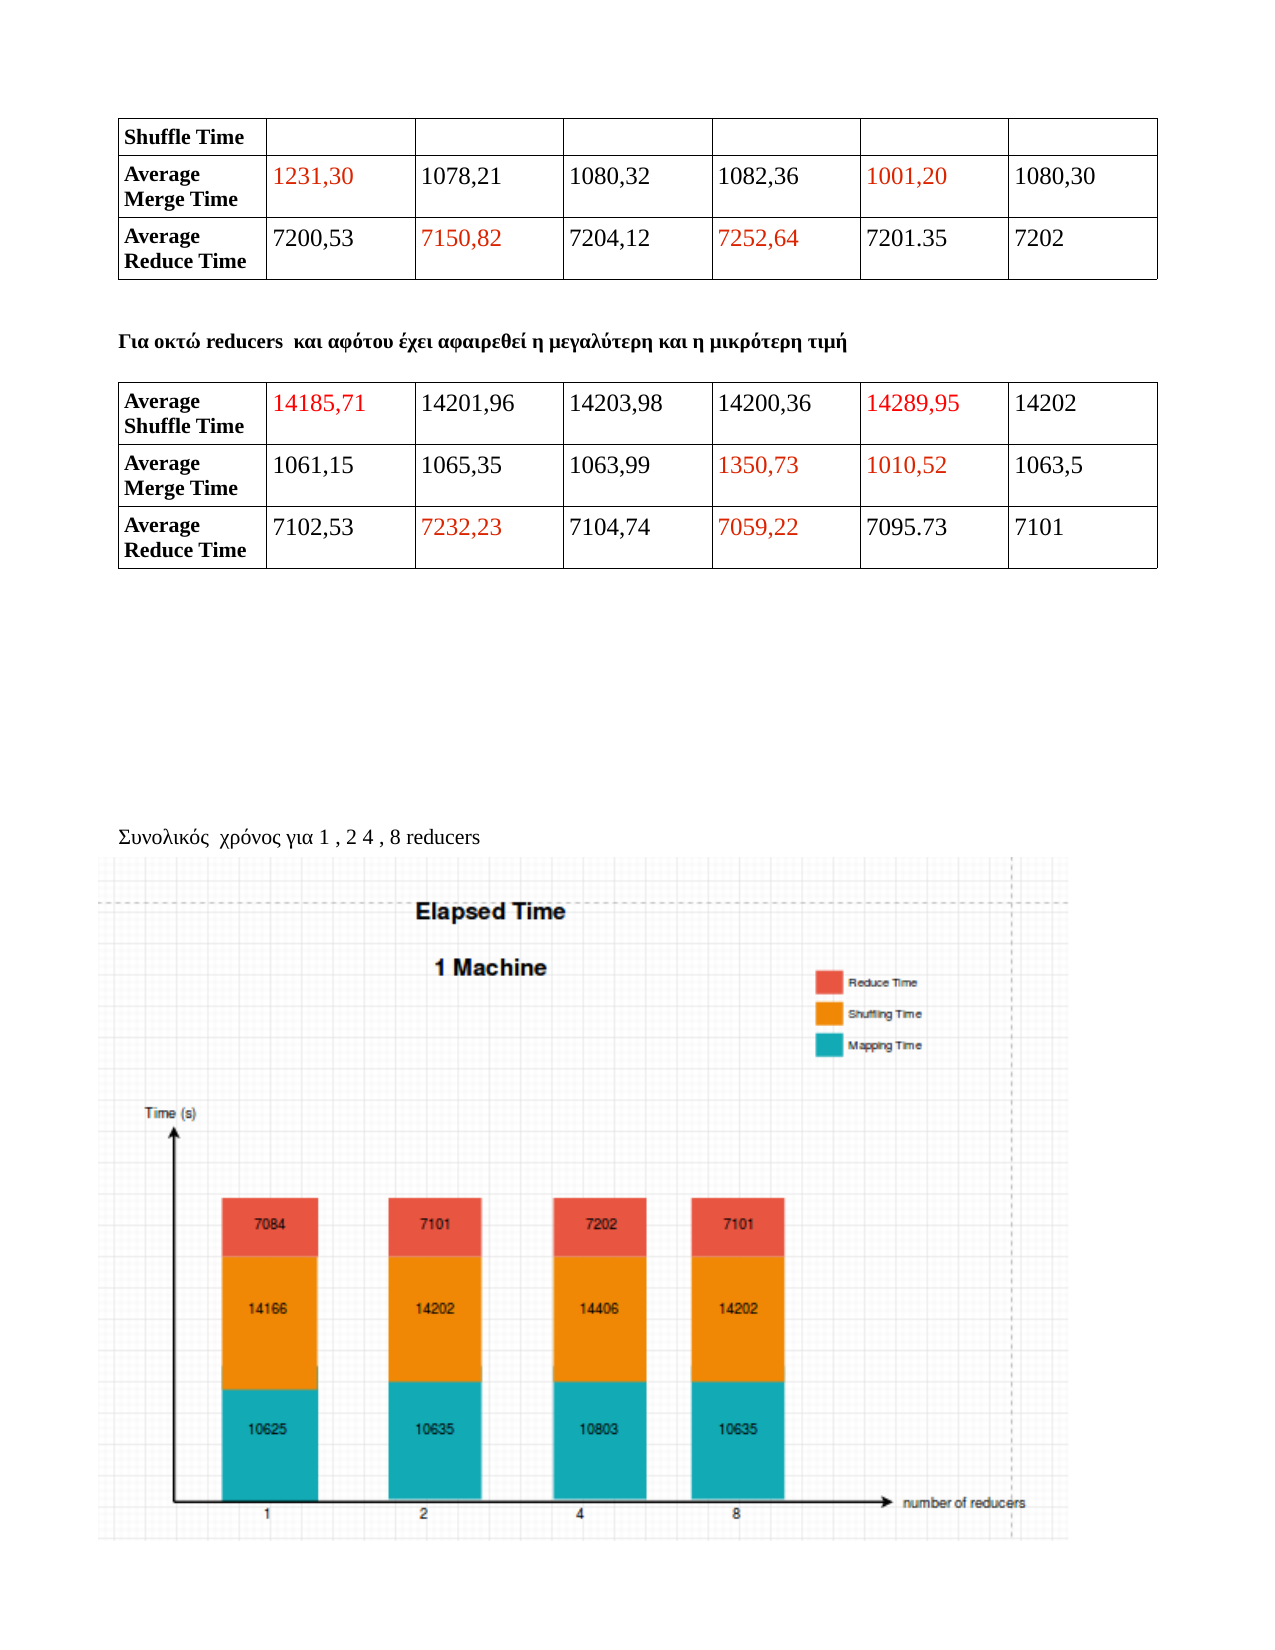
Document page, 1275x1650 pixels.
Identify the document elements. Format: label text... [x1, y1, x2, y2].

table_cell 1350,73 [713, 445, 860, 506]
table_cell 7095.73 [861, 507, 1008, 568]
table_cell 1001,20 [861, 156, 1008, 217]
table_cell 7101 [1009, 507, 1157, 568]
table_header [1009, 119, 1157, 155]
table_cell Average Merge Time [119, 156, 266, 217]
table_cell 7232,23 [416, 507, 563, 568]
table_header 14185,71 [267, 383, 415, 444]
table_cell 1063,5 [1009, 445, 1157, 506]
table_cell 1080,30 [1009, 156, 1157, 217]
text Για οκτώ reducers και αφότου έχει αφαιρεθεί η μεγαλύτερη και η μικρότερη τιμή [118, 329, 1157, 353]
table_header 14200,36 [713, 383, 860, 444]
table_header [861, 119, 1008, 155]
table_cell 7204,12 [564, 218, 712, 279]
table_cell 7201.35 [861, 218, 1008, 279]
table_header [267, 119, 415, 155]
table_cell 1231,30 [267, 156, 415, 217]
table_header Shuffle Time [119, 119, 266, 155]
table_header 14289,95 [861, 383, 1008, 444]
table_cell 1082,36 [713, 156, 860, 217]
table_cell 7200,53 [267, 218, 415, 279]
table_header [564, 119, 712, 155]
table_cell Average Reduce Time [119, 507, 266, 568]
table_cell 1010,52 [861, 445, 1008, 506]
table_cell 1061,15 [267, 445, 415, 506]
table_header [416, 119, 563, 155]
table_cell 1063,99 [564, 445, 712, 506]
table_cell 7102,53 [267, 507, 415, 568]
table_cell 7202 [1009, 218, 1157, 279]
table_cell 1065,35 [416, 445, 563, 506]
picture [98, 857, 1069, 1541]
table_header 14201,96 [416, 383, 563, 444]
table_cell 7059,22 [713, 507, 860, 568]
table_cell 1080,32 [564, 156, 712, 217]
table_header 14202 [1009, 383, 1157, 444]
table_cell Average Reduce Time [119, 218, 266, 279]
table_header 14203,98 [564, 383, 712, 444]
table_cell 7150,82 [416, 218, 563, 279]
table_cell Average Merge Time [119, 445, 266, 506]
table_cell 1078,21 [416, 156, 563, 217]
table_header Average Shuffle Time [119, 383, 266, 444]
table_cell 7252,64 [713, 218, 860, 279]
text Συνολικός χρόνος για 1 , 2 4 , 8 reducers [118, 824, 1157, 849]
table_header [713, 119, 860, 155]
table_cell 7104,74 [564, 507, 712, 568]
